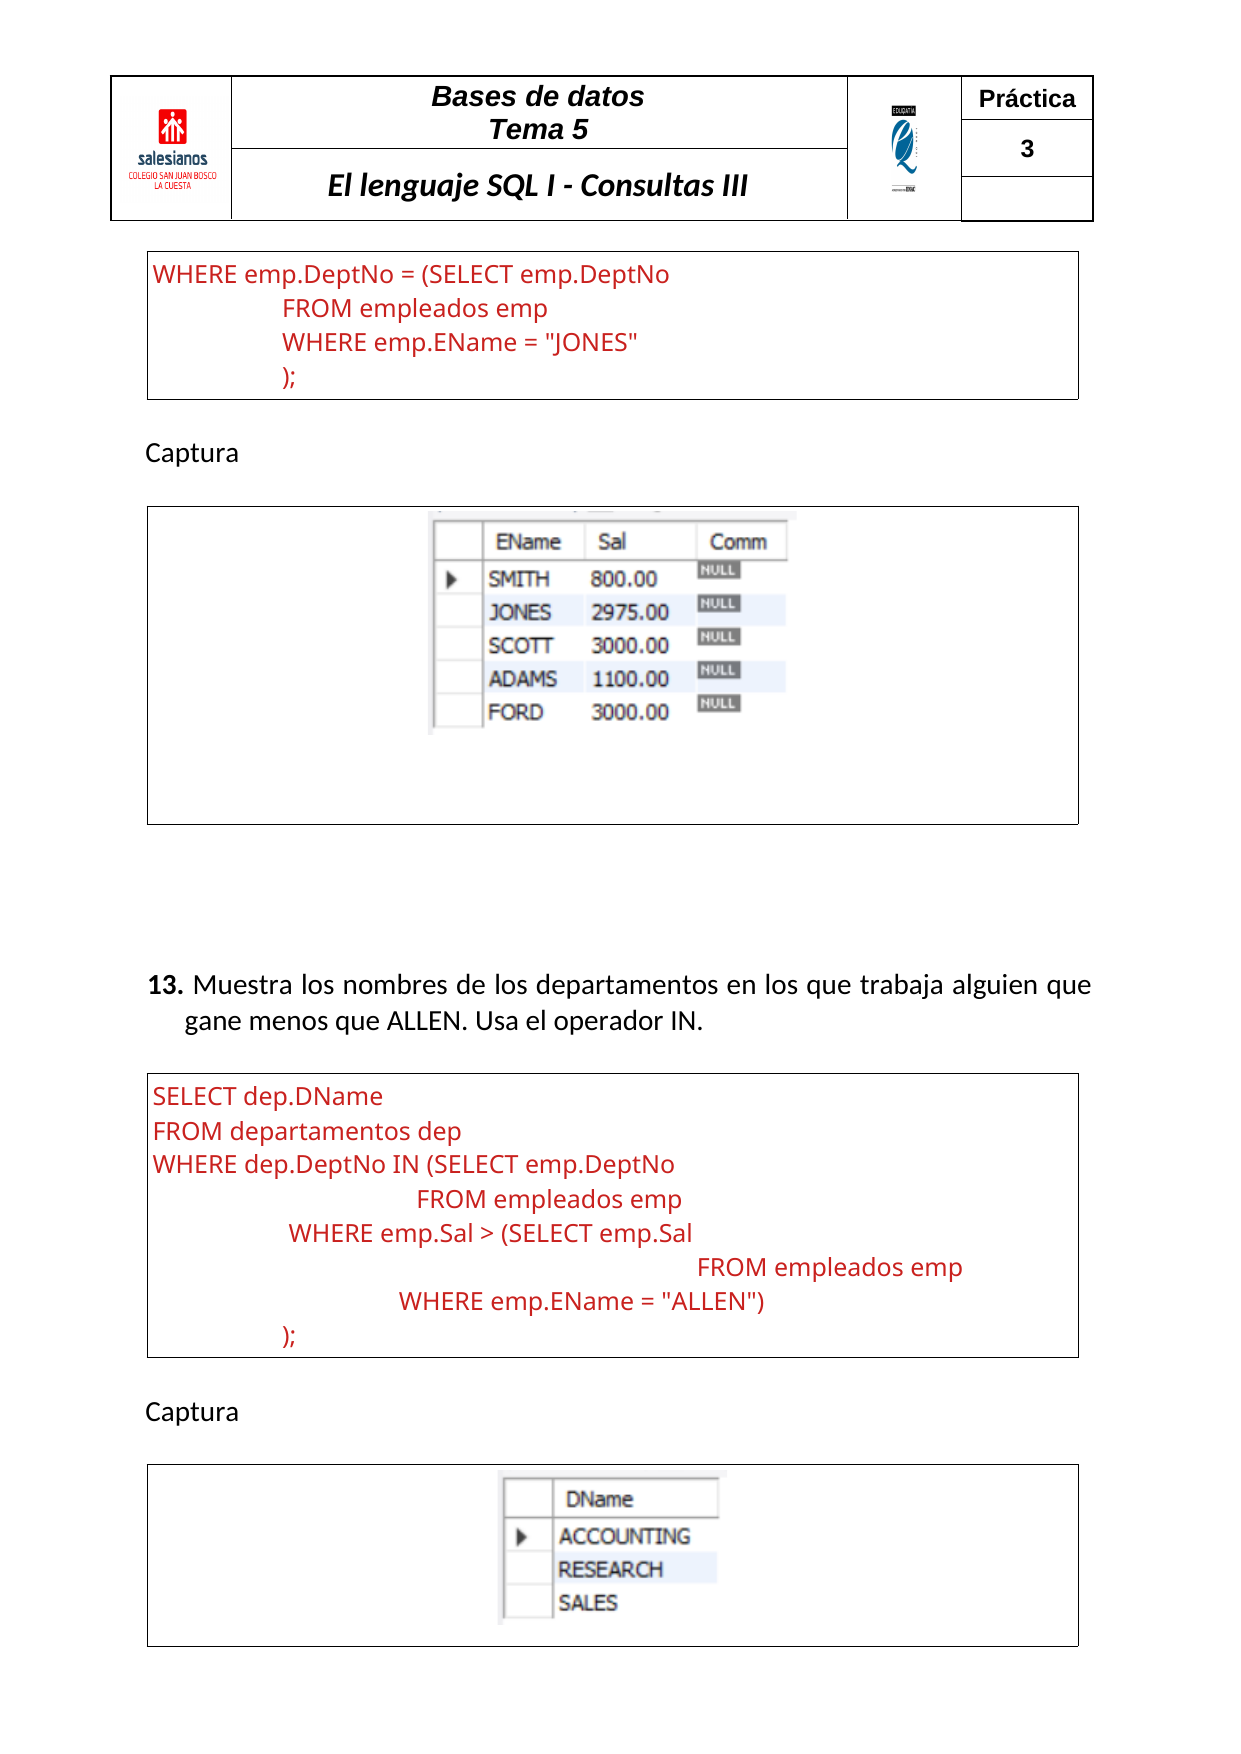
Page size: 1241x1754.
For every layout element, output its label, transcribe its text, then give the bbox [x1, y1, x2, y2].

picture [427, 511, 797, 735]
list Muestra los nombres de los departamentos en los que trabaja alguien que gane menos que ALLEN. Usa el operador IN. [147, 966, 1093, 1038]
text Captura [145, 434, 1093, 470]
table_header WHERE emp.DeptNo = (SELECT emp.DeptNo FROM empleados emp WHERE emp.EName = "JONES" ); [148, 252, 1078, 399]
table_header SELECT dep.DName FROM departamentos dep WHERE dep.DeptNo IN (SELECT emp.DeptNo FROM empleados emp WHERE emp.Sal > (SELECT emp.Sal FROM empleados emp WHERE emp.EName = "ALLEN") ); [148, 1074, 1078, 1357]
picture [119, 96, 229, 203]
picture [497, 1470, 728, 1625]
table_header [148, 507, 1078, 824]
picture [891, 105, 918, 192]
text Captura [145, 1393, 1093, 1429]
table_header [148, 1465, 1078, 1646]
